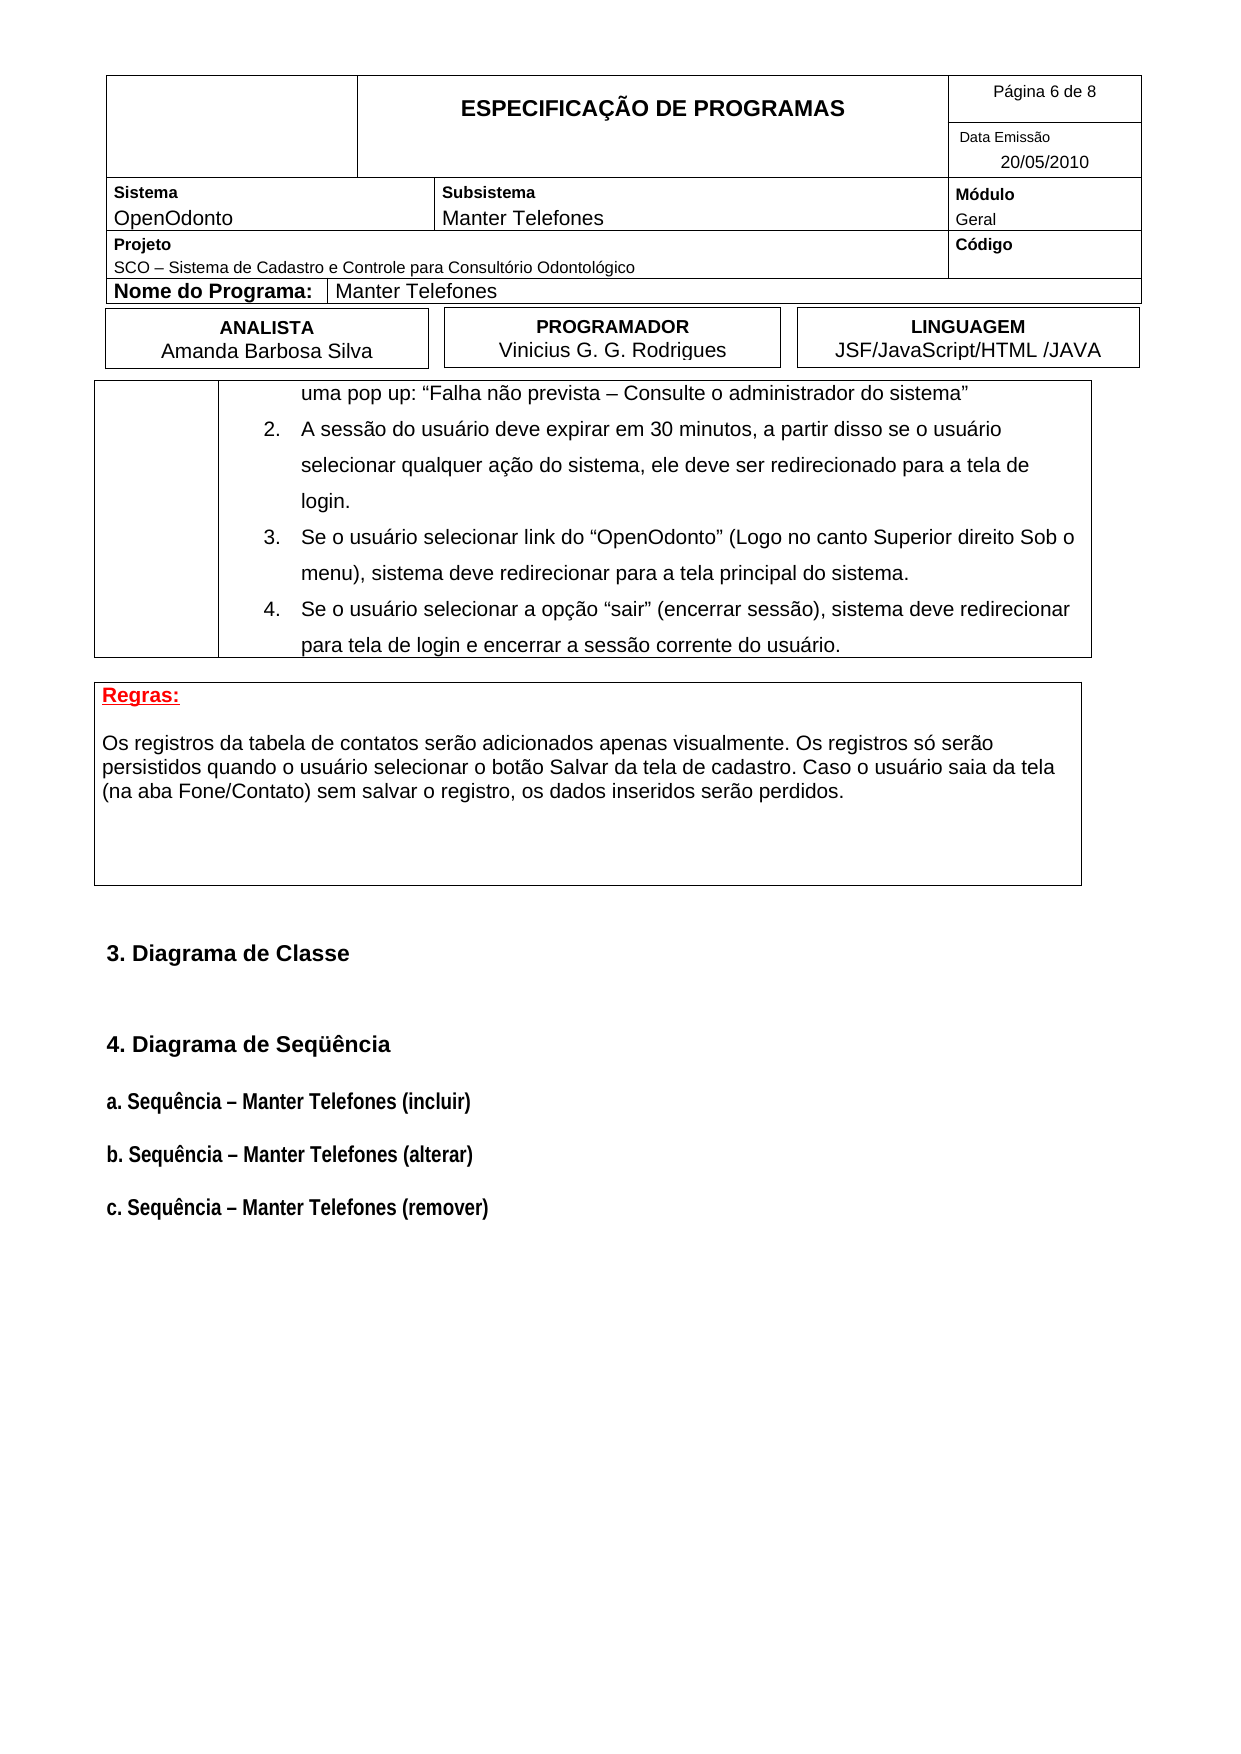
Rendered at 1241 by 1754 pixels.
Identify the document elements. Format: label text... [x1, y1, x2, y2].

subtitle Sequência – Manter Telefones (incluir) [106, 1088, 1151, 1114]
subtitle Sequência – Manter Telefones (remover) [106, 1193, 1151, 1220]
table_header uma pop up: “Falha não prevista – Consulte o administrador do sistema” A sessão do usuário deve expirar em 30 minutos, a partir disso se o usuário selecionar qualquer ação do sistema, ele deve ser redirecionado para a tela de login. Se o usuário selecionar link do “OpenOdonto” (Logo no canto Superior direito Sob o menu), sistema deve redirecionar para a tela principal do sistema. Se o usuário selecionar a opção “sair” (encerrar sessão), sistema deve redirecionar para tela de login e encerrar a sessão corrente do usuário. [219, 381, 1091, 657]
table_header [95, 381, 218, 657]
table_header Regras: Os registros da tabela de contatos serão adicionados apenas visualmente. Os registros só serão persistidos quando o usuário selecionar o botão Salvar da tela de cadastro. Caso o usuário saia da tela (na aba Fone/Contato) sem salvar o registro, os dados inseridos serão perdidos. [95, 683, 1081, 884]
subtitle Sequência – Manter Telefones (alterar) [106, 1141, 1151, 1167]
subtitle Diagrama de Classe [106, 940, 1151, 966]
subtitle Diagrama de Seqüência [106, 1031, 1151, 1058]
